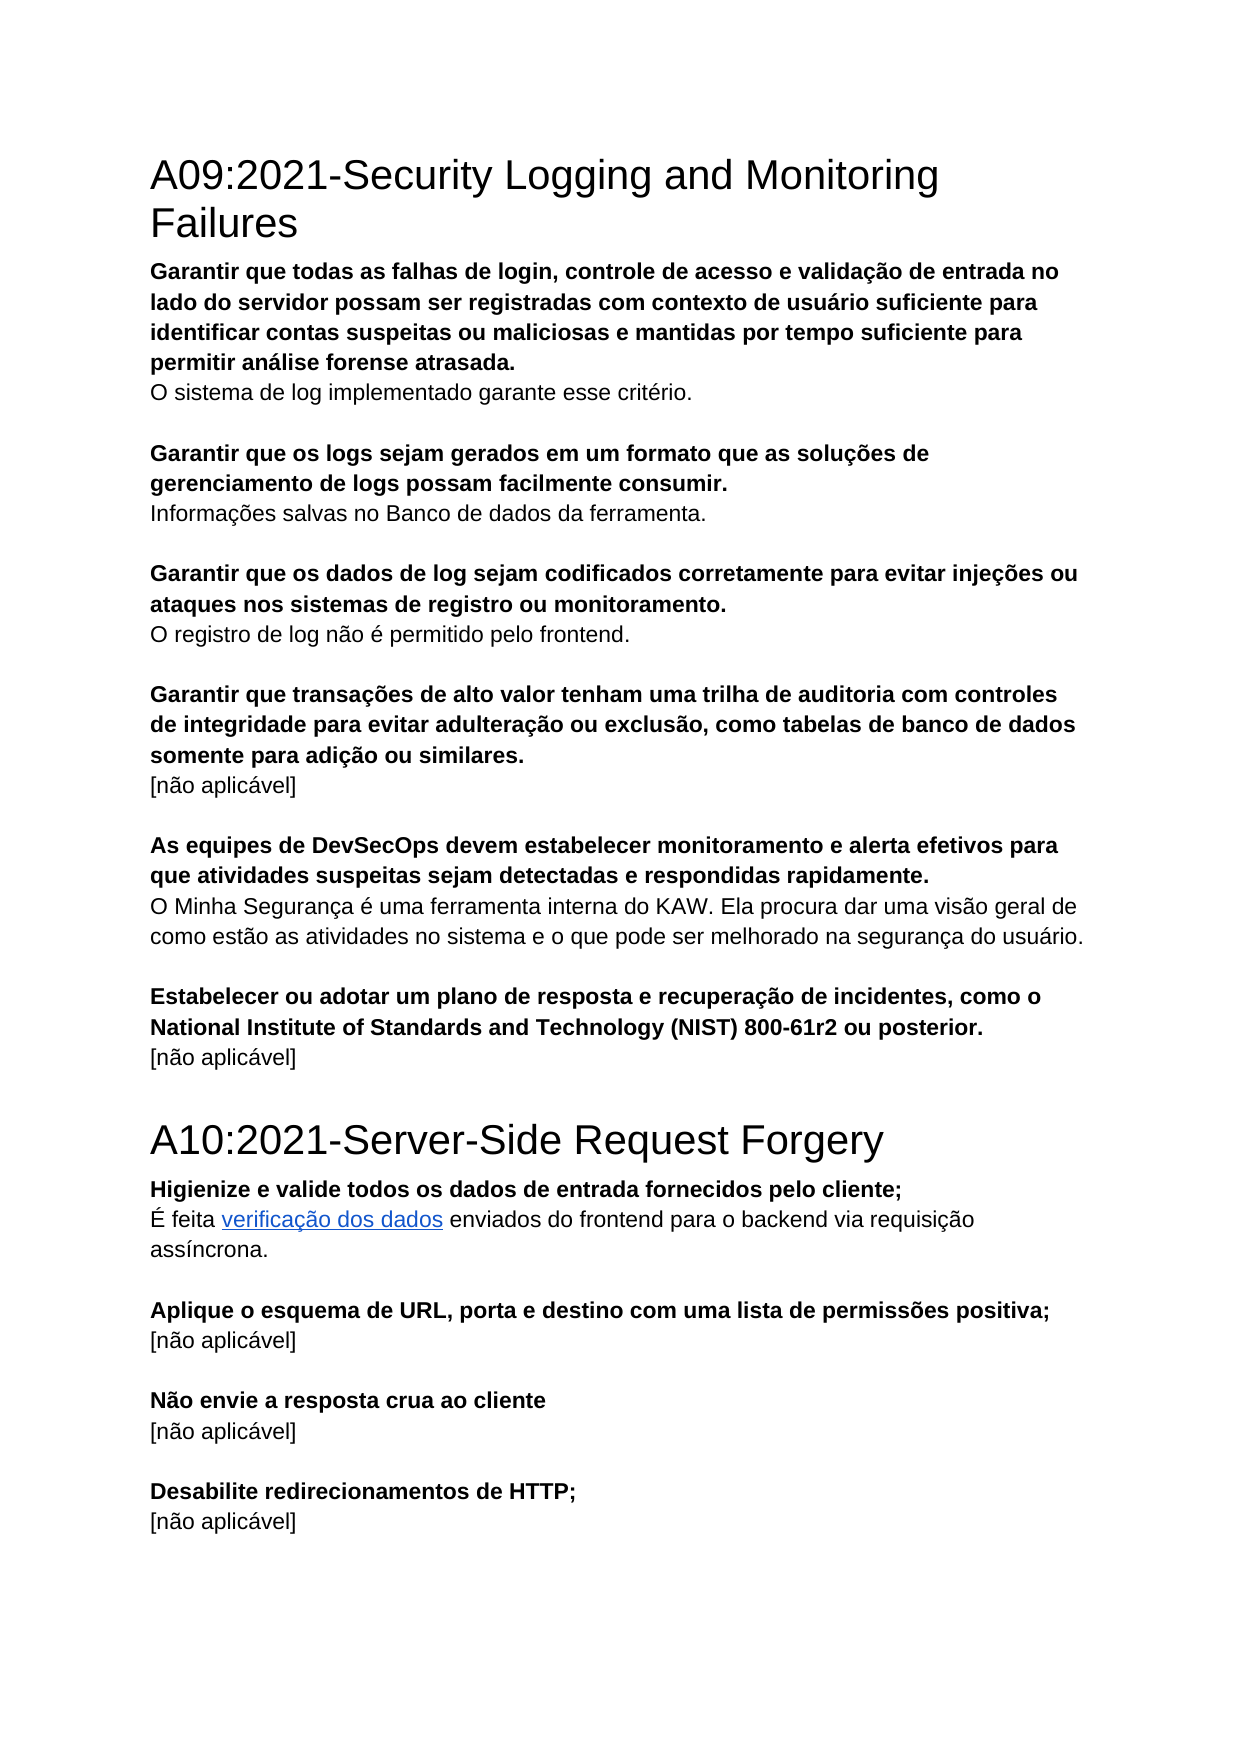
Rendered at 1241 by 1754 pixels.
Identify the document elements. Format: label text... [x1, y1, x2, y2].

text Informações salvas no Banco de dados da ferramenta. [150, 500, 1090, 526]
text Garantir que transações de alto valor tenham uma trilha de auditoria com controles de integridade para evitar adulteração ou exclusão, como tabelas de banco de dados somente para adição ou similares. [150, 681, 1090, 768]
text Não envie a resposta crua ao cliente [150, 1387, 1090, 1414]
subtitle A09:2021-Security Logging and Monitoring Failures [150, 150, 1090, 246]
text Aplique o esquema de URL, porta e destino com uma lista de permissões positiva; [150, 1297, 1090, 1323]
text O Minha Segurança é uma ferramenta interna do KAW. Ela procura dar uma visão geral de como estão as atividades no sistema e o que pode ser melhorado na segurança do usuário. [150, 893, 1090, 949]
text [não aplicável] [150, 1508, 1090, 1535]
text [não aplicável] [150, 772, 1090, 798]
text Garantir que os dados de log sejam codificados corretamente para evitar injeções ou ataques nos sistemas de registro ou monitoramento. [150, 560, 1090, 617]
text Estabelecer ou adotar um plano de resposta e recuperação de incidentes, como o National Institute of Standards and Technology (NIST) 800-61r2 ou posterior. [150, 983, 1090, 1040]
text Desabilite redirecionamentos de HTTP; [150, 1478, 1090, 1504]
text Garantir que todas as falhas de login, controle de acesso e validação de entrada no lado do servidor possam ser registradas com contexto de usuário suficiente para identificar contas suspeitas ou maliciosas e mantidas por tempo suficiente para permitir análise forense atrasada. [150, 258, 1090, 375]
text Garantir que os logs sejam gerados em um formato que as soluções de gerenciamento de logs possam facilmente consumir. [150, 439, 1090, 496]
subtitle A10:2021-Server-Side Request Forgery [150, 1116, 1090, 1163]
text É feita verificação dos dados enviados do frontend para o backend via requisição assíncrona. [150, 1206, 1090, 1263]
text [não aplicável] [150, 1327, 1090, 1353]
text As equipes de DevSecOps devem estabelecer monitoramento e alerta efetivos para que atividades suspeitas sejam detectadas e respondidas rapidamente. [150, 832, 1090, 889]
text [não aplicável] [150, 1044, 1090, 1070]
text O registro de log não é permitido pelo frontend. [150, 621, 1090, 647]
text Higienize e valide todos os dados de entrada fornecidos pelo cliente; [150, 1176, 1090, 1202]
text O sistema de log implementado garante esse critério. [150, 379, 1090, 406]
text [não aplicável] [150, 1418, 1090, 1444]
